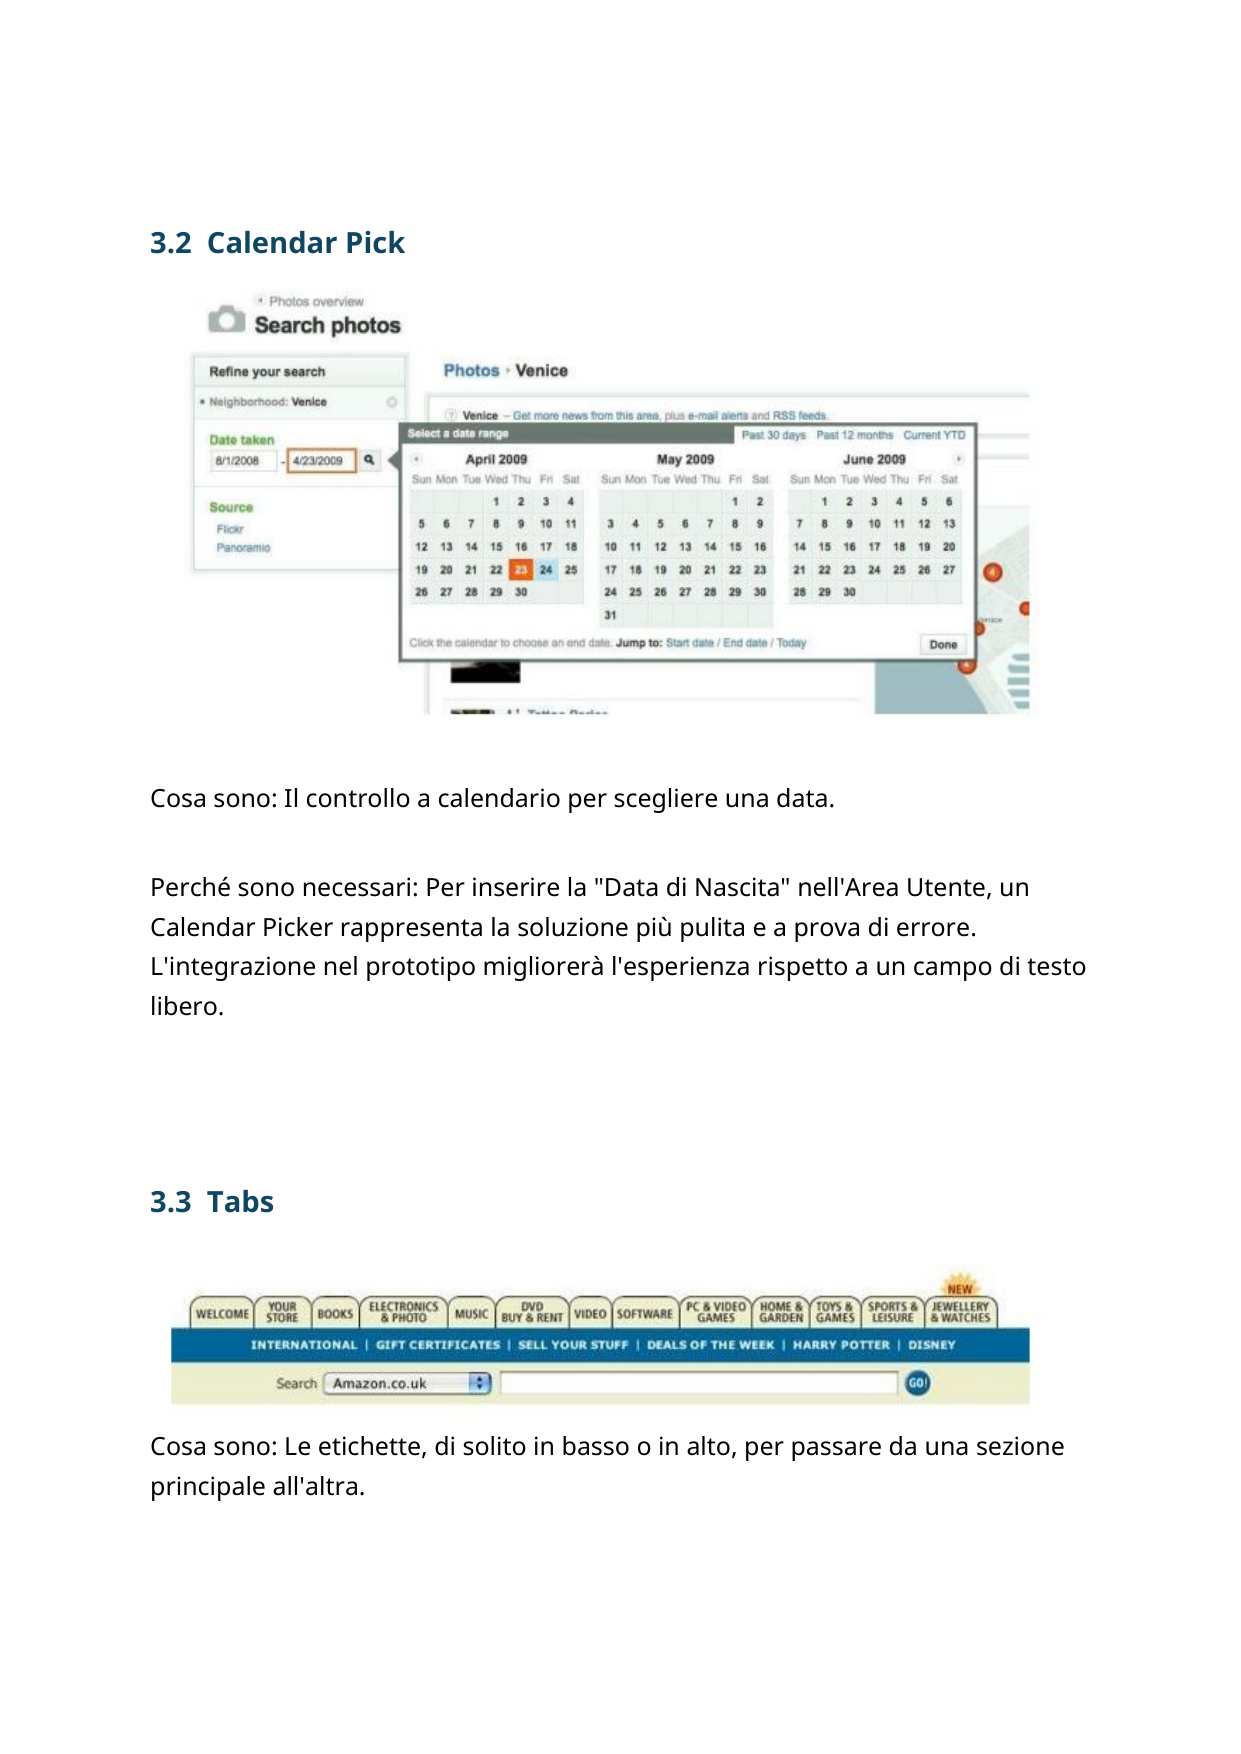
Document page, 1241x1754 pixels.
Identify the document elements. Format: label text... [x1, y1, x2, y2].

text Perché sono necessari: Per inserire la "Data di Nascita" nell'Area Utente, un Calendar Picker rappresenta la soluzione più pulita e a prova di errore. L'integrazione nel prototipo migliorerà l'esperienza rispetto a un campo di testo libero. [150, 870, 1090, 1022]
text Cosa sono: Il controllo a calendario per scegliere una data. [150, 780, 1090, 814]
text Cosa sono: Le etichette, di solito in basso o in alto, per passare da una sezione principale all'altra. [150, 1261, 1090, 1502]
subtitle 3.3 Tabs [150, 1182, 1090, 1221]
subtitle 3.2 Calendar Pick [150, 223, 1090, 262]
